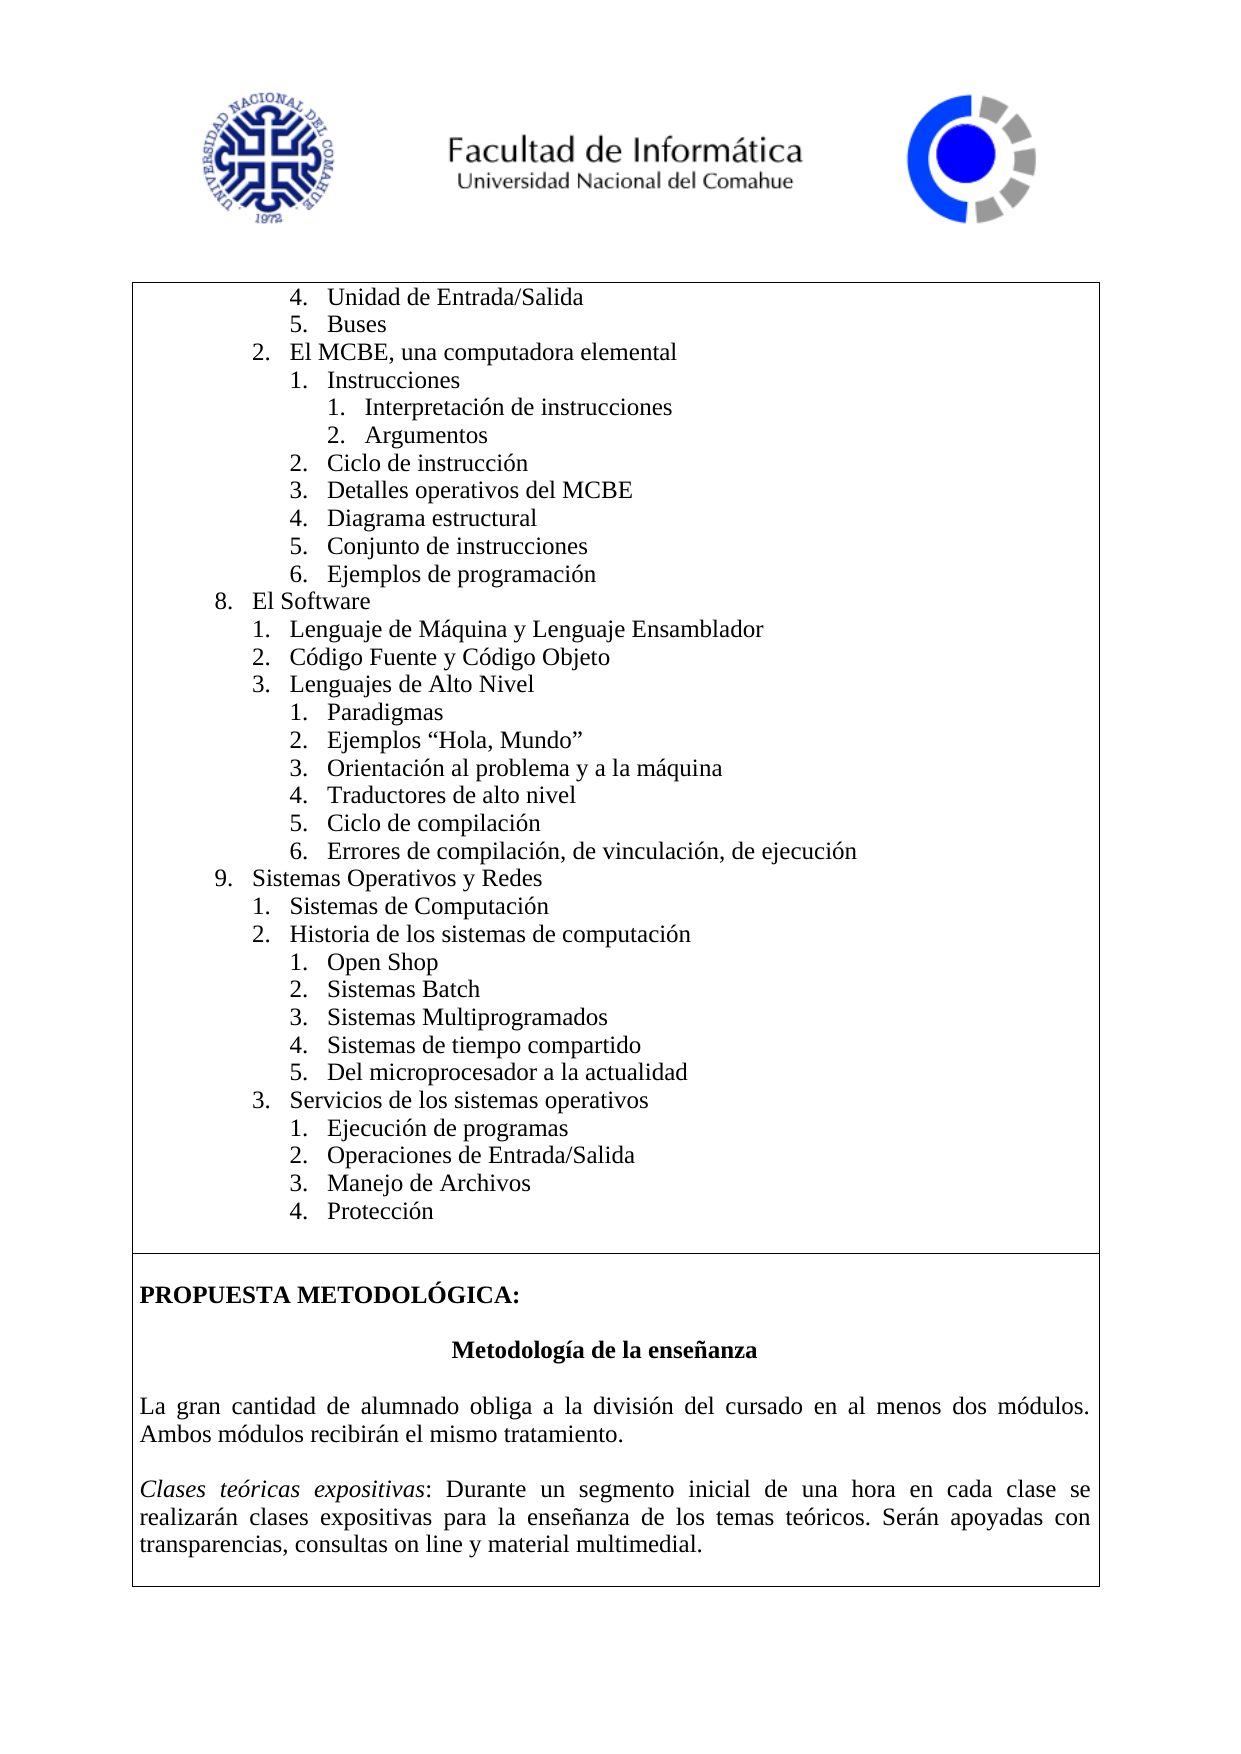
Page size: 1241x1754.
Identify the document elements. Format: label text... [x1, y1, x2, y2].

table_cell PROGRAMA ANALÍTICO: La Información Datos e información Tratamiento manual y automático de la información Perspectiva histórica Representación analógica y digital La información como objeto matemático Cantidad de información Información y computadoras Sistemas de Numeración Dígitos y sistemas numéricos Sistemas numéricos posicionales Sistema binario, sistema hexadecimal, sistema octal Conversión de sistema decimal a otras bases Conversión de otras bases a sistema decimal Codificación de datos Codificación de texto Codificación de multimedia Imagen Sonido Archivos Múltiplos del bit y del byte Sistema Internacional Prefijos Binarios Compresión Compresión sin pérdida Compresión con pérdida Representación de datos numéricos Datos y tipos de datos Rango de representación Representación de enteros con signo Signo-magnitud Complemento a 2 Aritmética en complemento a 2 Overflow Representación de números reales Notación de punto fijo Notación científica Notación en punto flotante Representación de decimales en punto flotante Conversión de punto flotante a decimal Modelo Computacional Binario Elemental Arquitectura de una computadora Modelo de Von Neumann Memoria CPU Unidad de Entrada/Salida Buses El MCBE, una computadora elemental Instrucciones Interpretación de instrucciones Argumentos Ciclo de instrucción Detalles operativos del MCBE Diagrama estructural Conjunto de instrucciones Ejemplos de programación El Software Lenguaje de Máquina y Lenguaje Ensamblador Código Fuente y Código Objeto Lenguajes de Alto Nivel Paradigmas Ejemplos “Hola, Mundo” Orientación al problema y a la máquina Traductores de alto nivel Ciclo de compilación Errores de compilación, de vinculación, de ejecución Sistemas Operativos y Redes Sistemas de Computación Historia de los sistemas de computación Open Shop Sistemas Batch Sistemas Multiprogramados Sistemas de tiempo compartido Del microprocesador a la actualidad Servicios de los sistemas operativos Ejecución de programas Operaciones de Entrada/Salida Manejo de Archivos Protección [133, 283, 1099, 1252]
picture [177, 73, 1063, 253]
table_cell PROPUESTA METODOLÓGICA: Metodología de la enseñanza La gran cantidad de alumnado obliga a la división del cursado en al menos dos módulos. Ambos módulos recibirán el mismo tratamiento. Clases teóricas expositivas: Durante un segmento inicial de una hora en cada clase se realizarán clases expositivas para la enseñanza de los temas teóricos. Serán apoyadas con transparencias, consultas on line y material multimedial. [133, 1254, 1099, 1586]
